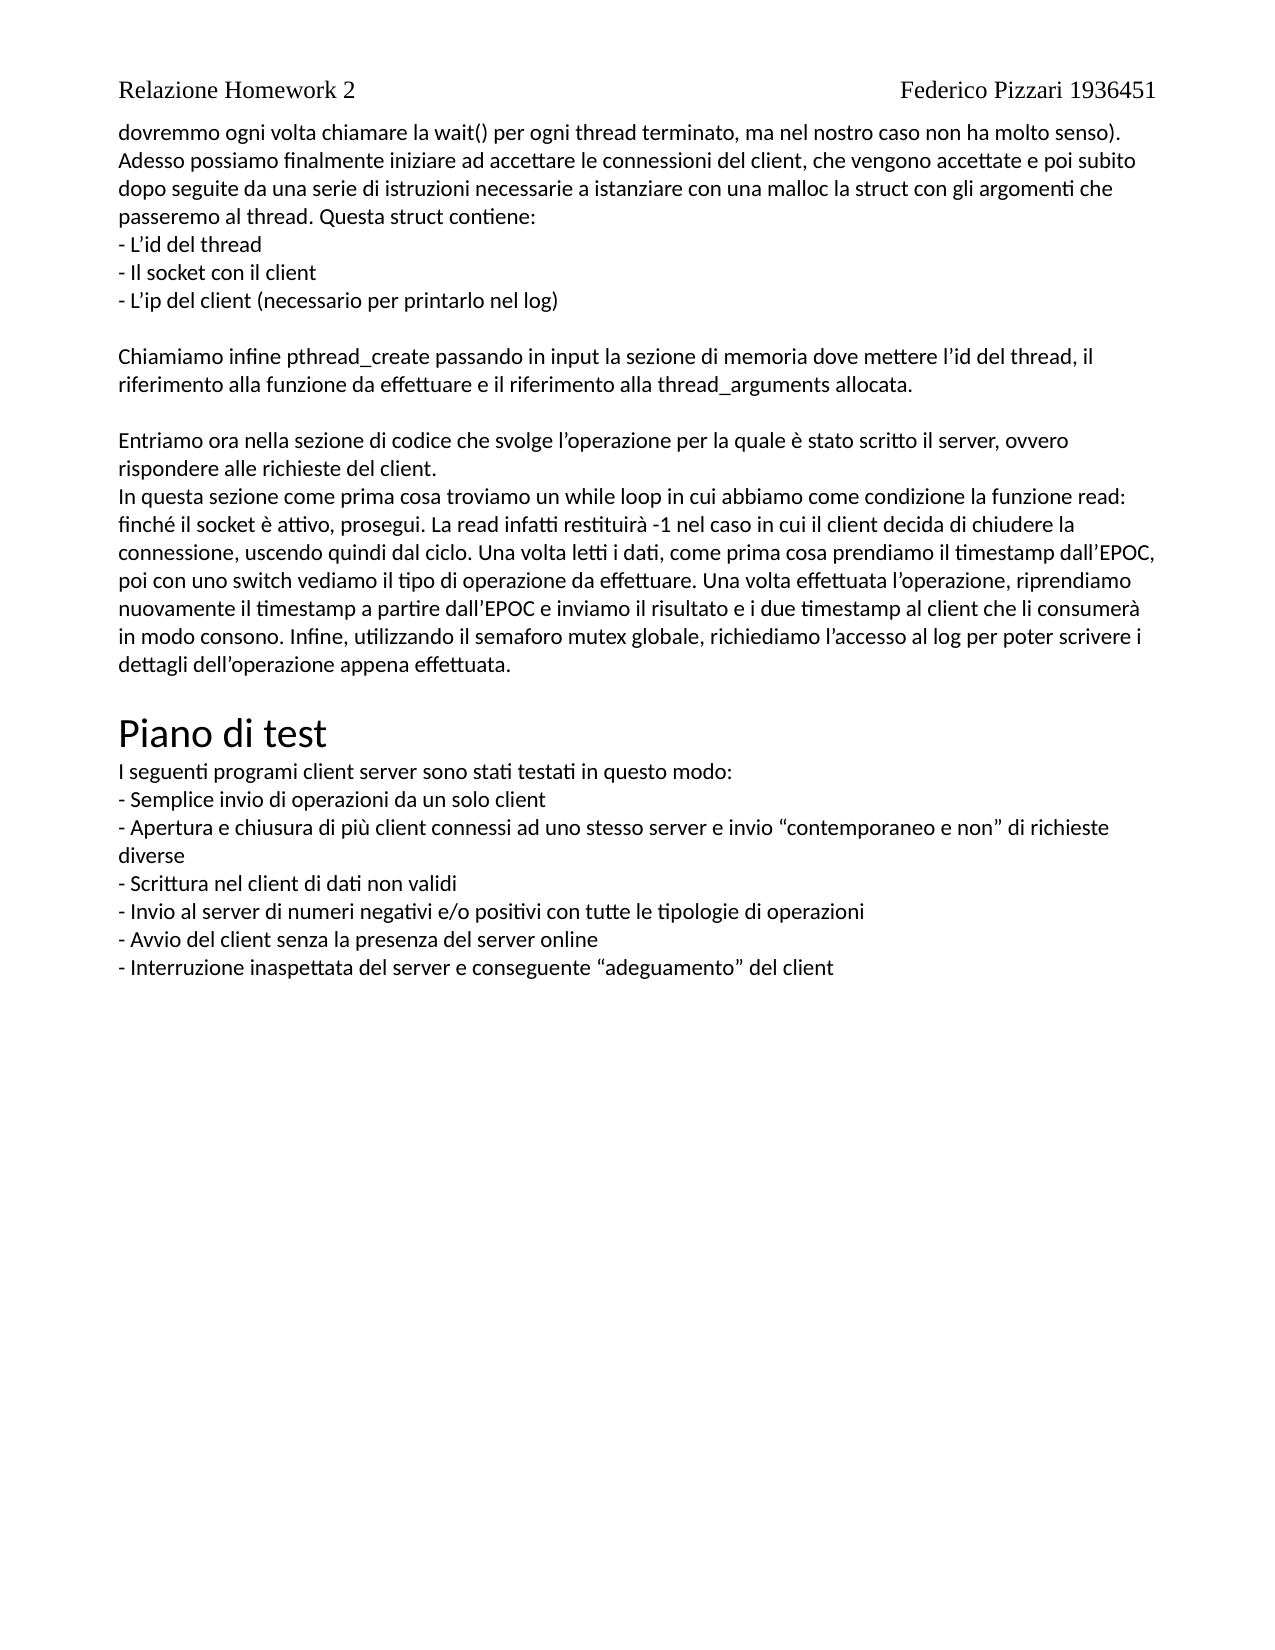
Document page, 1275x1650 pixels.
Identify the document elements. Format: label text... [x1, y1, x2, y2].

text - Il socket con il client [118, 258, 1157, 286]
text dovremmo ogni volta chiamare la wait() per ogni thread terminato, ma nel nostro caso non ha molto senso). Adesso possiamo finalmente iniziare ad accettare le connessioni del client, che vengono accettate e poi subito dopo seguite da una serie di istruzioni necessarie a istanziare con una malloc la struct con gli argomenti che passeremo al thread. Questa struct contiene: [118, 118, 1157, 230]
text - Invio al server di numeri negativi e/o positivi con tutte le tipologie di operazioni [118, 897, 1157, 926]
text Entriamo ora nella sezione di codice che svolge l’operazione per la quale è stato scritto il server, ovvero rispondere alle richieste del client. In questa sezione come prima cosa troviamo un while loop in cui abbiamo come condizione la funzione read: finché il socket è attivo, prosegui. La read infatti restituirà -1 nel caso in cui il client decida di chiudere la connessione, uscendo quindi dal ciclo. Una volta letti i dati, come prima cosa prendiamo il timestamp dall’EPOC, poi con uno switch vediamo il tipo di operazione da effettuare. Una volta effettuata l’operazione, riprendiamo nuovamente il timestamp a partire dall’EPOC e inviamo il risultato e i due timestamp al client che li consumerà in modo consono. Infine, utilizzando il semaforo mutex globale, richiediamo l’accesso al log per poter scrivere i dettagli dell’operazione appena effettuata. [118, 426, 1157, 678]
text - L’ip del client (necessario per printarlo nel log) [118, 286, 1157, 314]
text - Interruzione inaspettata del server e conseguente “adeguamento” del client [118, 953, 1157, 982]
text Chiamiamo infine pthread_create passando in input la sezione di memoria dove mettere l’id del thread, il riferimento alla funzione da effettuare e il riferimento alla thread_arguments allocata. [118, 342, 1157, 398]
text - Scrittura nel client di dati non validi [118, 869, 1157, 897]
text - Semplice invio di operazioni da un solo client - Apertura e chiusura di più client connessi ad uno stesso server e invio “contemporaneo e non” di richieste diverse [118, 785, 1157, 869]
text I seguenti programi client server sono stati testati in questo modo: [118, 757, 1157, 785]
text - Avvio del client senza la presenza del server online [118, 926, 1157, 953]
text - L’id del thread [118, 230, 1157, 258]
text Piano di test [118, 707, 1157, 757]
